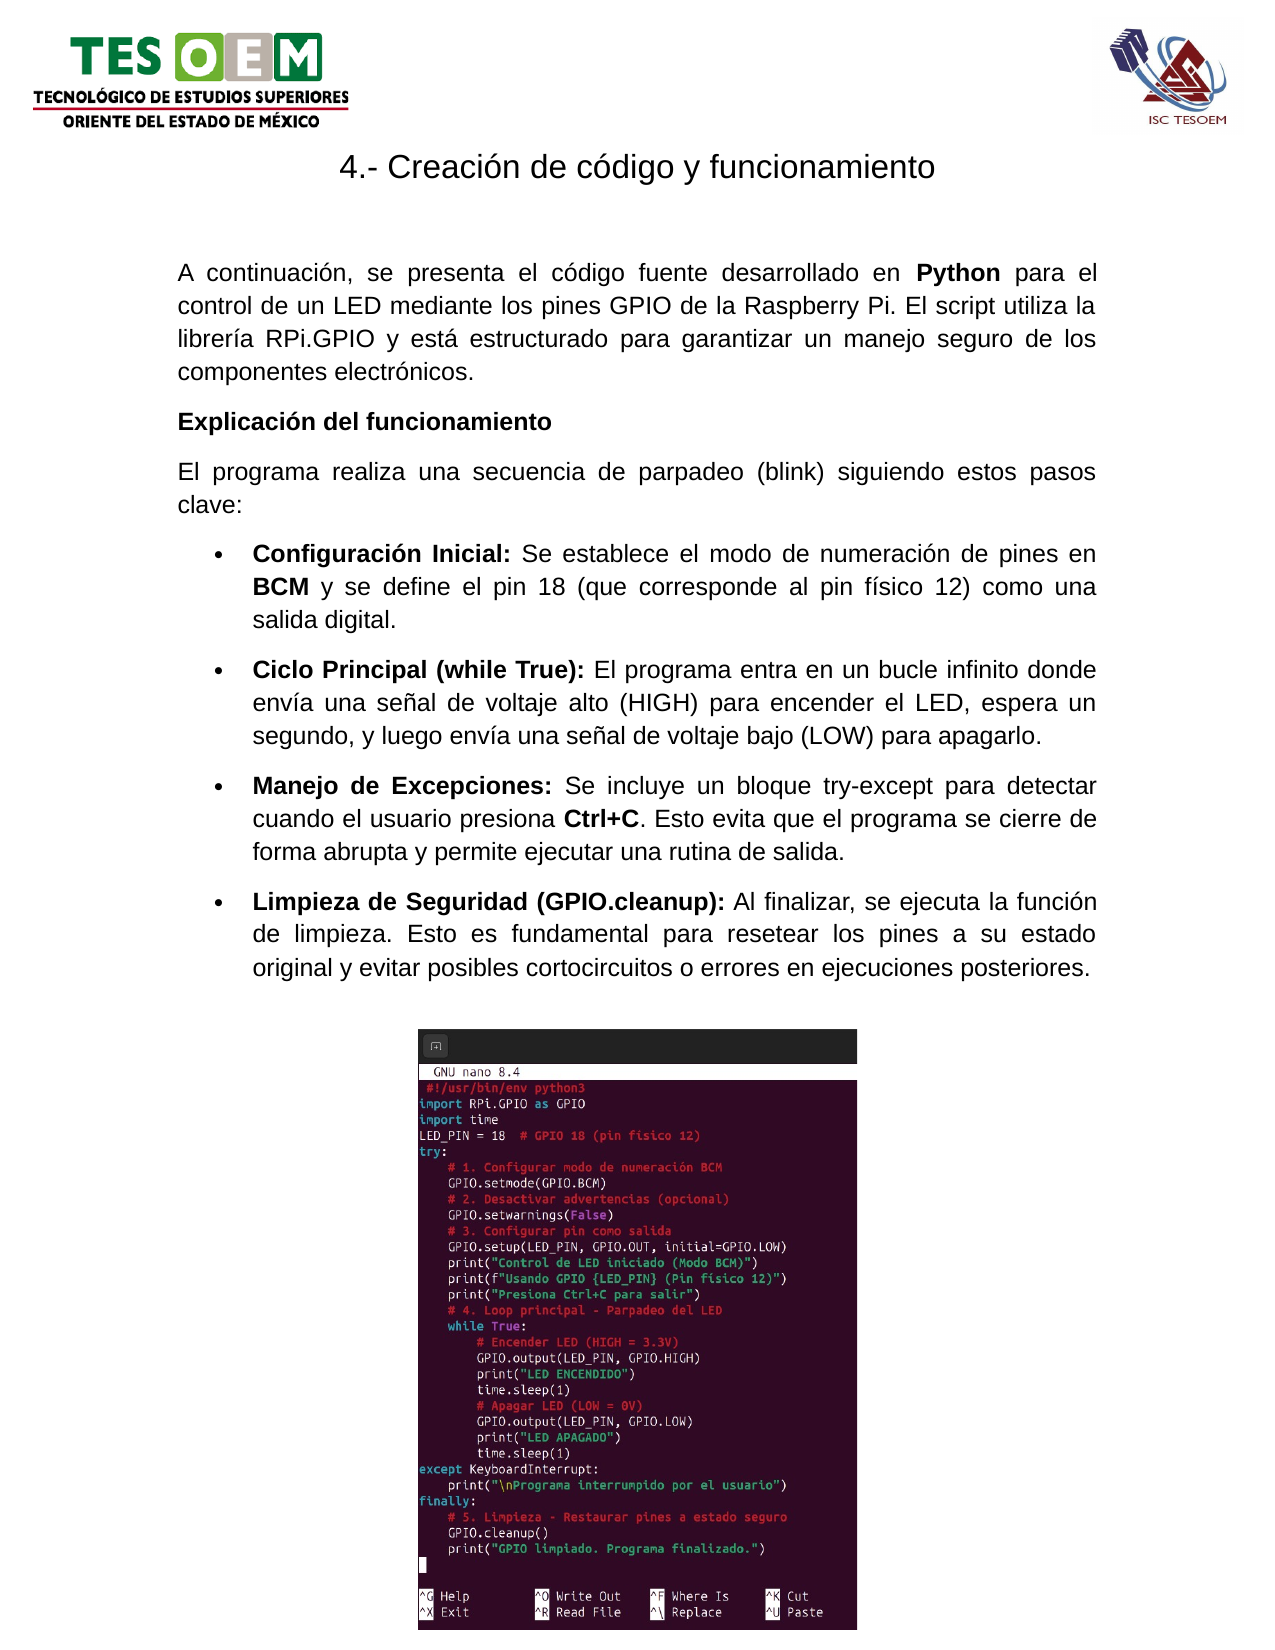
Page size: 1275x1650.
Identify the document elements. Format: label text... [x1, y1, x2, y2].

text Explicación del funcionamiento [177, 407, 1098, 436]
text El programa realiza una secuencia de parpadeo (blink) siguiendo estos pasos clave: [177, 457, 1098, 518]
text 4.- Creación de código y funcionamiento [177, 148, 1098, 186]
list Ciclo Principal (while True): El programa entra en un bucle infinito donde envía una señal de voltaje alto (HIGH) para encender el LED, espera un segundo, y luego envía una señal de voltaje bajo (LOW) para apagarlo. [215, 655, 1098, 750]
list Configuración Inicial: Se establece el modo de numeración de pines en BCM y se define el pin 18 (que corresponde al pin físico 12) como una salida digital. [215, 539, 1098, 634]
list Manejo de Excepciones: Se incluye un bloque try-except para detectar cuando el usuario presiona Ctrl+C. Esto evita que el programa se cierre de forma abrupta y permite ejecutar una rutina de salida. [215, 771, 1098, 866]
list Limpieza de Seguridad (GPIO.cleanup): Al finalizar, se ejecuta la función de limpieza. Esto es fundamental para resetear los pines a su estado original y evitar posibles cortocircuitos o errores en ejecuciones posteriores. [215, 886, 1098, 981]
text A continuación, se presenta el código fuente desarrollado en Python para el control de un LED mediante los pines GPIO de la Raspberry Pi. El script utiliza la librería RPi.GPIO y está estructurado para garantizar un manejo seguro de los componentes electrónicos. [177, 258, 1098, 386]
